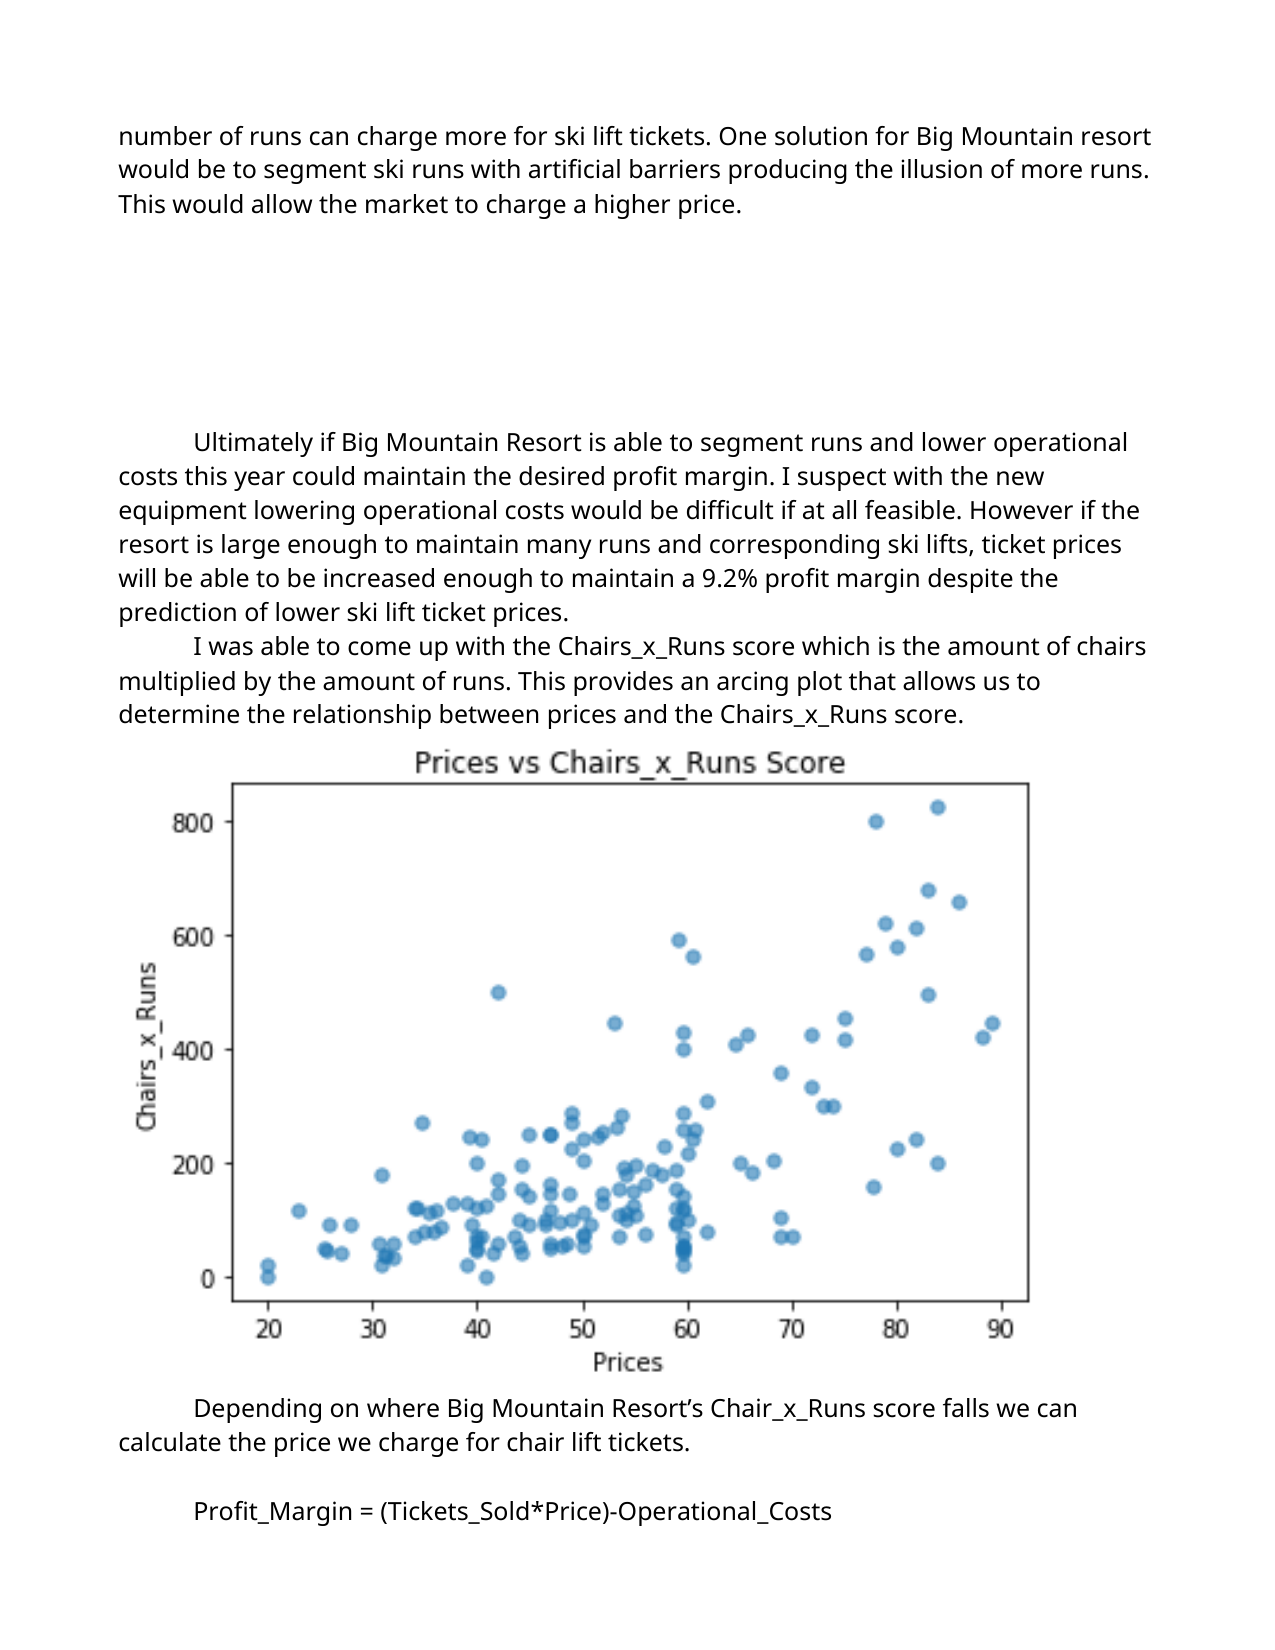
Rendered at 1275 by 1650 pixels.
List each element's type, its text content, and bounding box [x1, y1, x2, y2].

text number of runs can charge more for ski lift tickets. One solution for Big Mountain resort would be to segment ski runs with artificial barriers producing the illusion of more runs. This would allow the market to charge a higher price. [118, 118, 1157, 220]
text Profit_Margin = (Tickets_Sold*Price)-Operational_Costs [118, 1493, 1157, 1527]
text Ultimately if Big Mountain Resort is able to segment runs and lower operational costs this year could maintain the desired profit margin. I suspect with the new equipment lowering operational costs would be difficult if at all feasible. However if the resort is large enough to maintain many runs and corresponding ski lifts, ticket prices will be able to be increased enough to maintain a 9.2% profit margin despite the prediction of lower ski lift ticket prices. [118, 425, 1157, 629]
text I was able to come up with the Chairs_x_Runs score which is the amount of chairs multiplied by the amount of runs. This provides an arcing plot that allows us to determine the relationship between prices and the Chairs_x_Runs score. [118, 629, 1157, 1391]
picture [118, 731, 1042, 1391]
text Depending on where Big Mountain Resort’s Chair_x_Runs score falls we can calculate the price we charge for chair lift tickets. [118, 1391, 1157, 1459]
